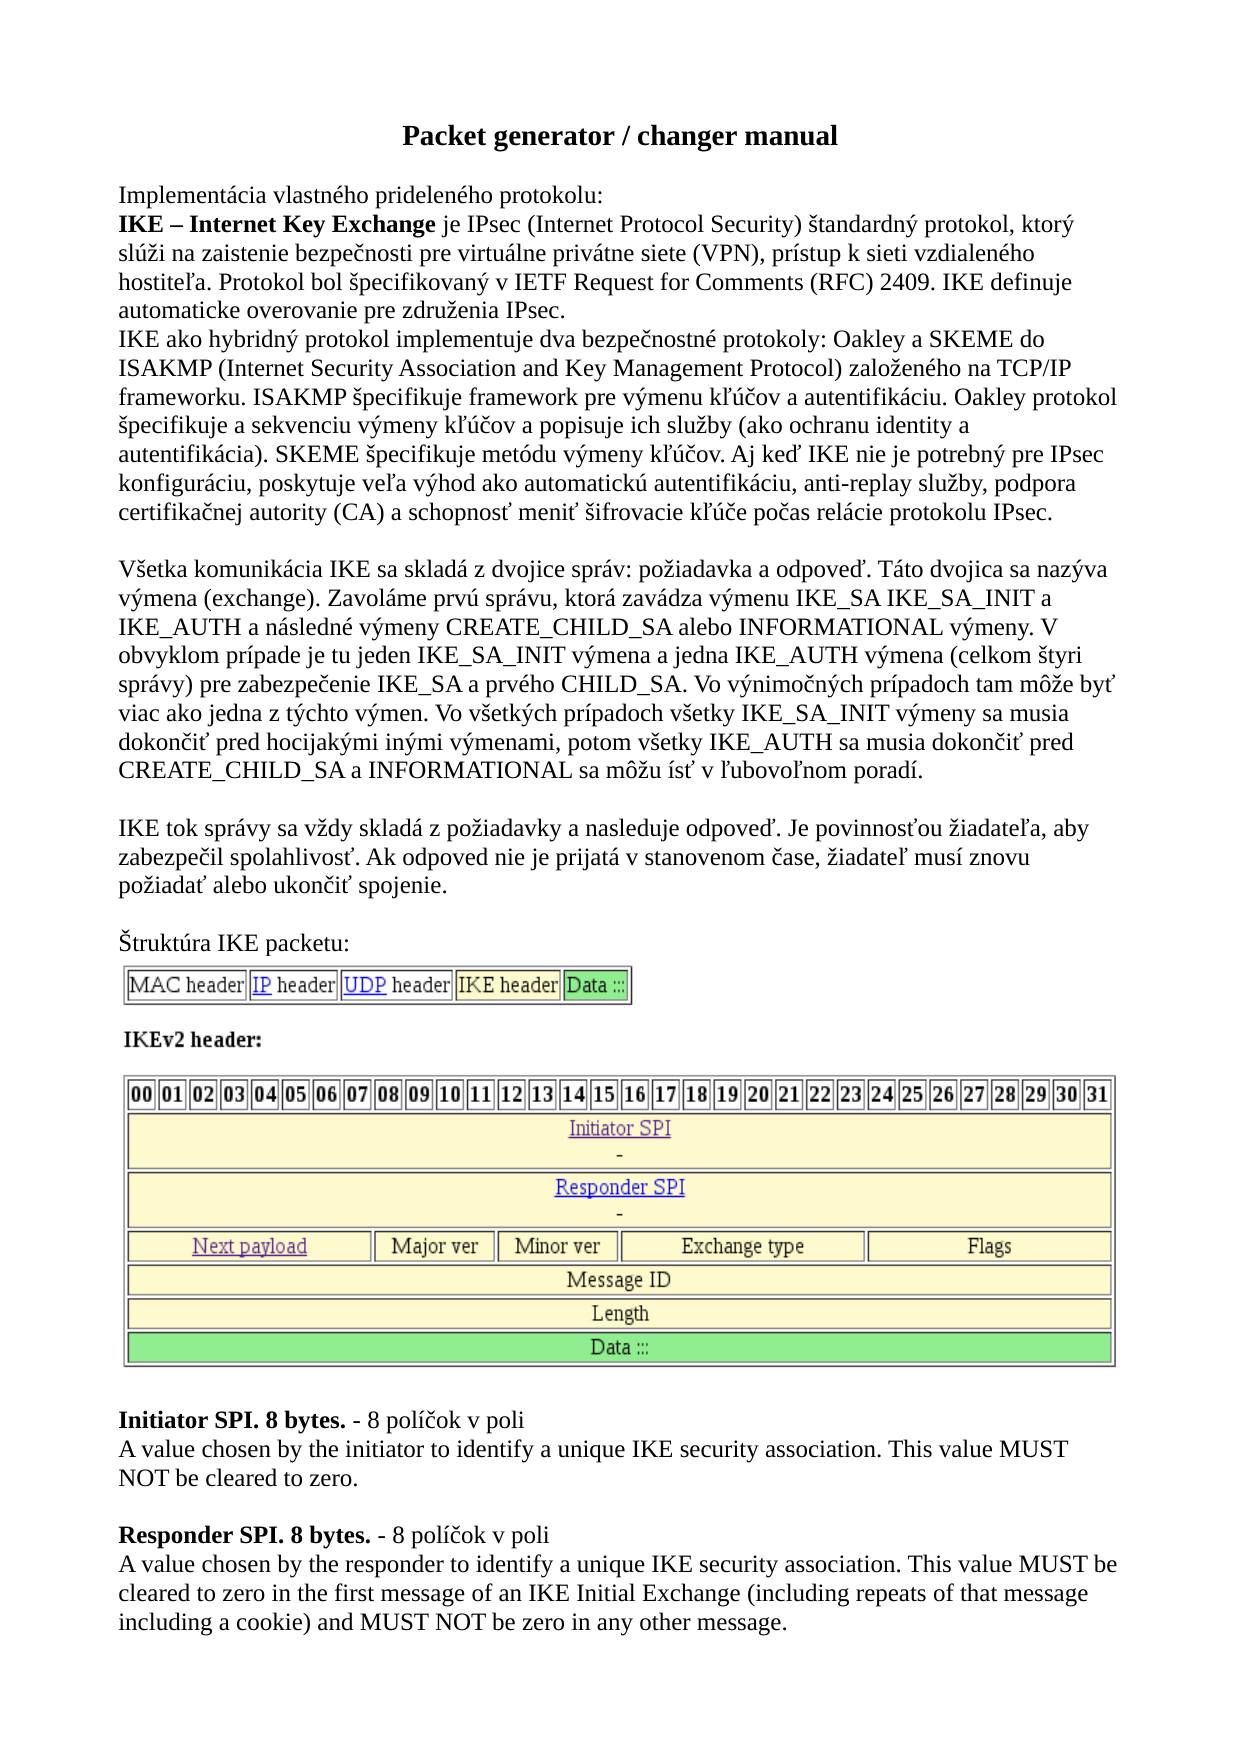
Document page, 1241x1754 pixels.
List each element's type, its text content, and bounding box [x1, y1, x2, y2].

text IKE tok správy sa vždy skladá z požiadavky a nasleduje odpoveď. Je povinnosťou žiadateľa, aby zabezpečil spolahlivosť. Ak odpoved nie je prijatá v stanovenom čase, žiadateľ musí znovu požiadať alebo ukončiť spojenie. [118, 813, 1122, 899]
text A value chosen by the responder to identify a unique IKE security association. This value MUST be cleared to zero in the first message of an IKE Initial Exchange (including repeats of that message including a cookie) and MUST NOT be zero in any other message. [118, 1549, 1122, 1635]
picture [118, 956, 1123, 1377]
text Štruktúra IKE packetu: [118, 928, 1122, 956]
text A value chosen by the initiator to identify a unique IKE security association. This value MUST NOT be cleared to zero. [118, 1434, 1122, 1492]
text IKE ako hybridný protokol implementuje dva bezpečnostné protokoly: Oakley a SKEME do ISAKMP (Internet Security Association and Key Management Protocol) založeného na TCP/IP frameworku. ISAKMP špecifikuje framework pre výmenu kľúčov a autentifikáciu. Oakley protokol špecifikuje a sekvenciu výmeny kľúčov a popisuje ich služby (ako ochranu identity a autentifikácia). SKEME špecifikuje metódu výmeny kľúčov. Aj keď IKE nie je potrebný pre IPsec konfiguráciu, poskytuje veľa výhod ako automatickú autentifikáciu, anti-replay služby, podpora certifikačnej autority (CA) a schopnosť meniť šifrovacie kľúče počas relácie protokolu IPsec. [118, 324, 1122, 525]
text Všetka komunikácia IKE sa skladá z dvojice správ: požiadavka a odpoveď. Táto dvojica sa nazýva výmena (exchange). Zavoláme prvú správu, ktorá zavádza výmenu IKE_SA IKE_SA_INIT a IKE_AUTH a následné výmeny CREATE_CHILD_SA alebo INFORMATIONAL výmeny. V obvyklom prípade je tu jeden IKE_SA_INIT výmena a jedna IKE_AUTH výmena (celkom štyri správy) pre zabezpečenie IKE_SA a prvého CHILD_SA. Vo výnimočných prípadoch tam môže byť viac ako jedna z týchto výmen. Vo všetkých prípadoch všetky IKE_SA_INIT výmeny sa musia dokončiť pred hocijakými inými výmenami, potom všetky IKE_AUTH sa musia dokončiť pred CREATE_CHILD_SA a INFORMATIONAL sa môžu ísť v ľubovoľnom poradí. [118, 554, 1122, 784]
text Implementácia vlastného prideleného protokolu: [118, 180, 1122, 209]
text Initiator SPI. 8 bytes. - 8 políčok v poli [118, 1405, 1122, 1434]
text Packet generator / changer manual [118, 118, 1122, 152]
text Responder SPI. 8 bytes. - 8 políčok v poli [118, 1520, 1122, 1549]
text IKE – Internet Key Exchange je IPsec (Internet Protocol Security) štandardný protokol, ktorý slúži na zaistenie bezpečnosti pre virtuálne privátne siete (VPN), prístup k sieti vzdialeného hostiteľa. Protokol bol špecifikovaný v IETF Request for Comments (RFC) 2409. IKE definuje automaticke overovanie pre združenia IPsec. [118, 209, 1122, 324]
